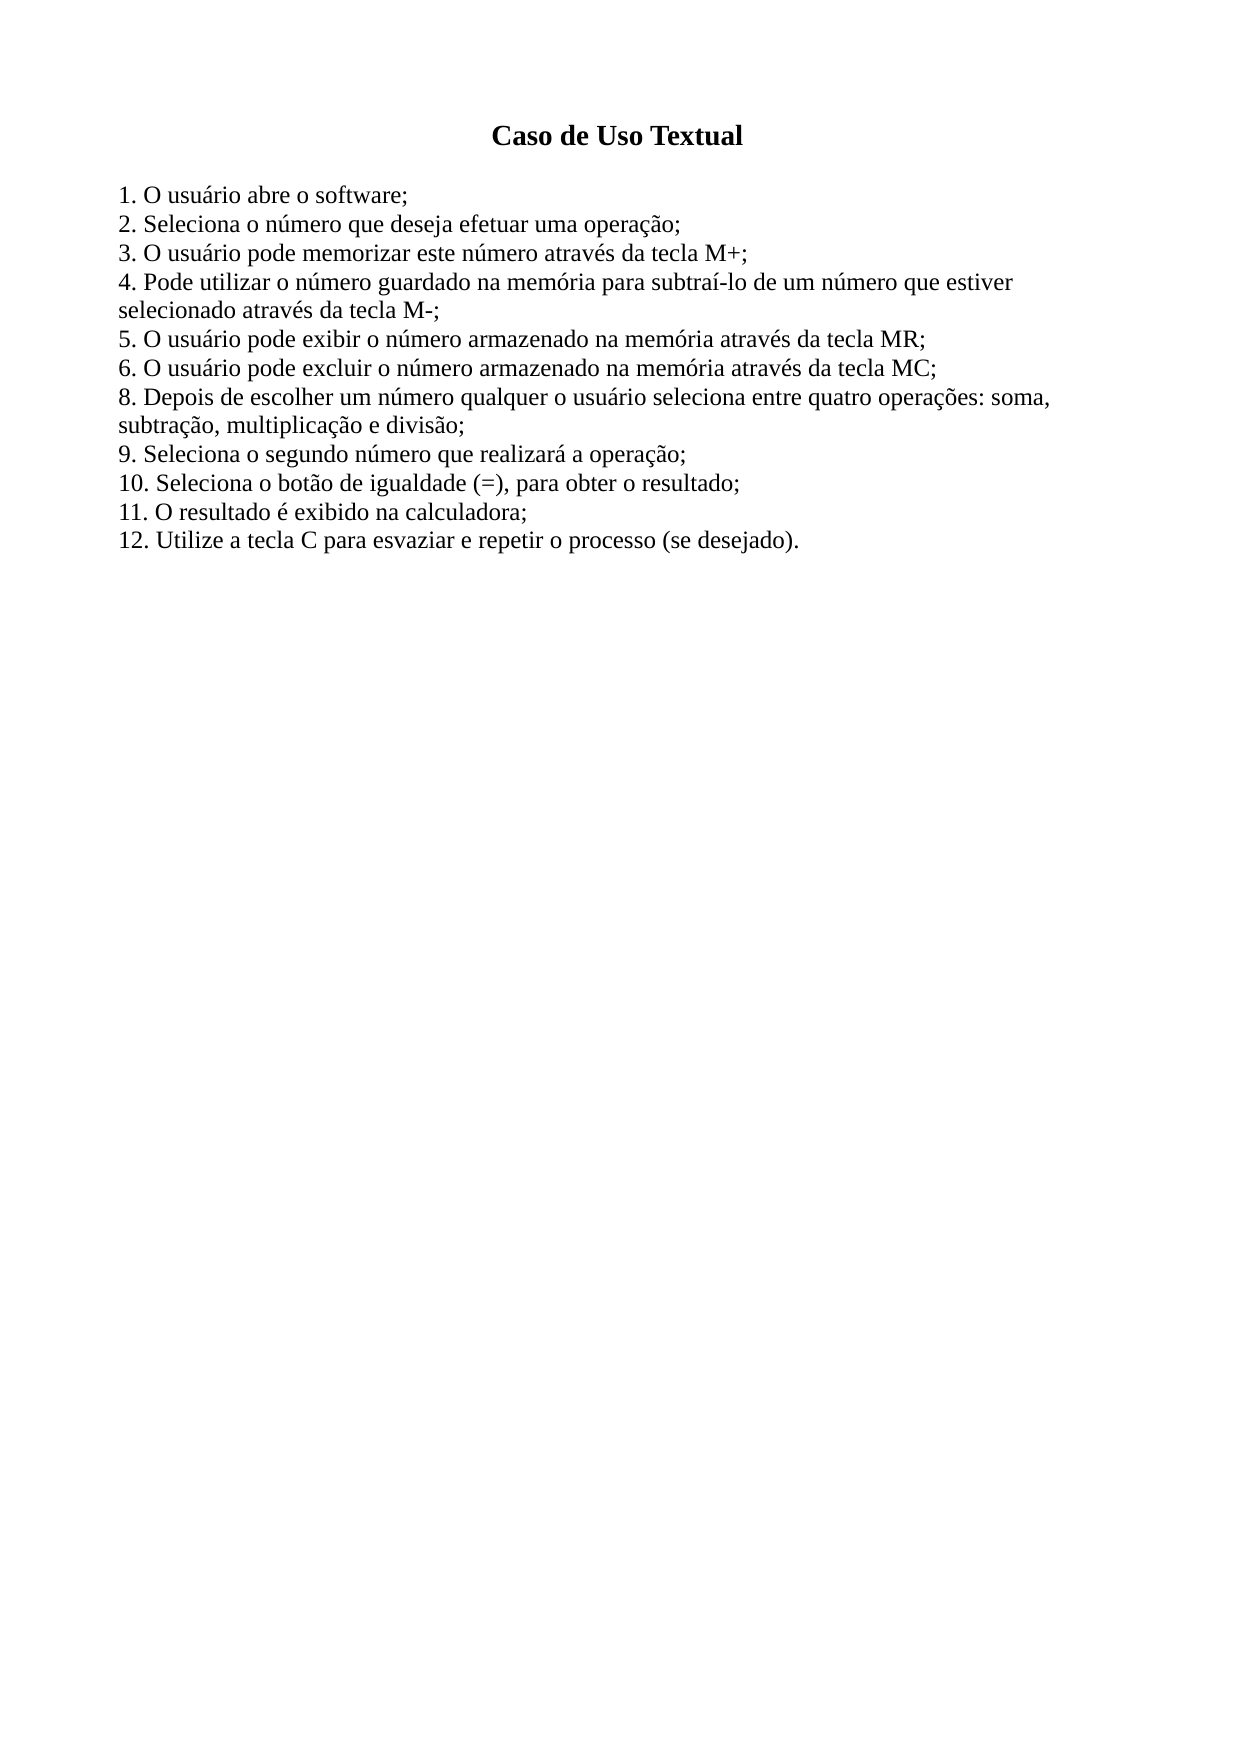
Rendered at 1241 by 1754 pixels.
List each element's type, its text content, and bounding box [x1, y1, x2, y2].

text 10. Seleciona o botão de igualdade (=), para obter o resultado; [118, 468, 1122, 497]
text 3. O usuário pode memorizar este número através da tecla M+; [118, 238, 1122, 267]
text Caso de Uso Textual [118, 118, 1122, 152]
text 12. Utilize a tecla C para esvaziar e repetir o processo (se desejado). [118, 525, 1122, 554]
text 4. Pode utilizar o número guardado na memória para subtraí-lo de um número que estiver selecionado através da tecla M-; [118, 267, 1122, 324]
text 9. Seleciona o segundo número que realizará a operação; [118, 439, 1122, 468]
text 5. O usuário pode exibir o número armazenado na memória através da tecla MR; [118, 324, 1122, 353]
text 8. Depois de escolher um número qualquer o usuário seleciona entre quatro operações: soma, subtração, multiplicação e divisão; [118, 382, 1122, 439]
text 11. O resultado é exibido na calculadora; [118, 497, 1122, 525]
text 1. O usuário abre o software; [118, 180, 1122, 209]
text 6. O usuário pode excluir o número armazenado na memória através da tecla MC; [118, 353, 1122, 382]
text 2. Seleciona o número que deseja efetuar uma operação; [118, 209, 1122, 238]
